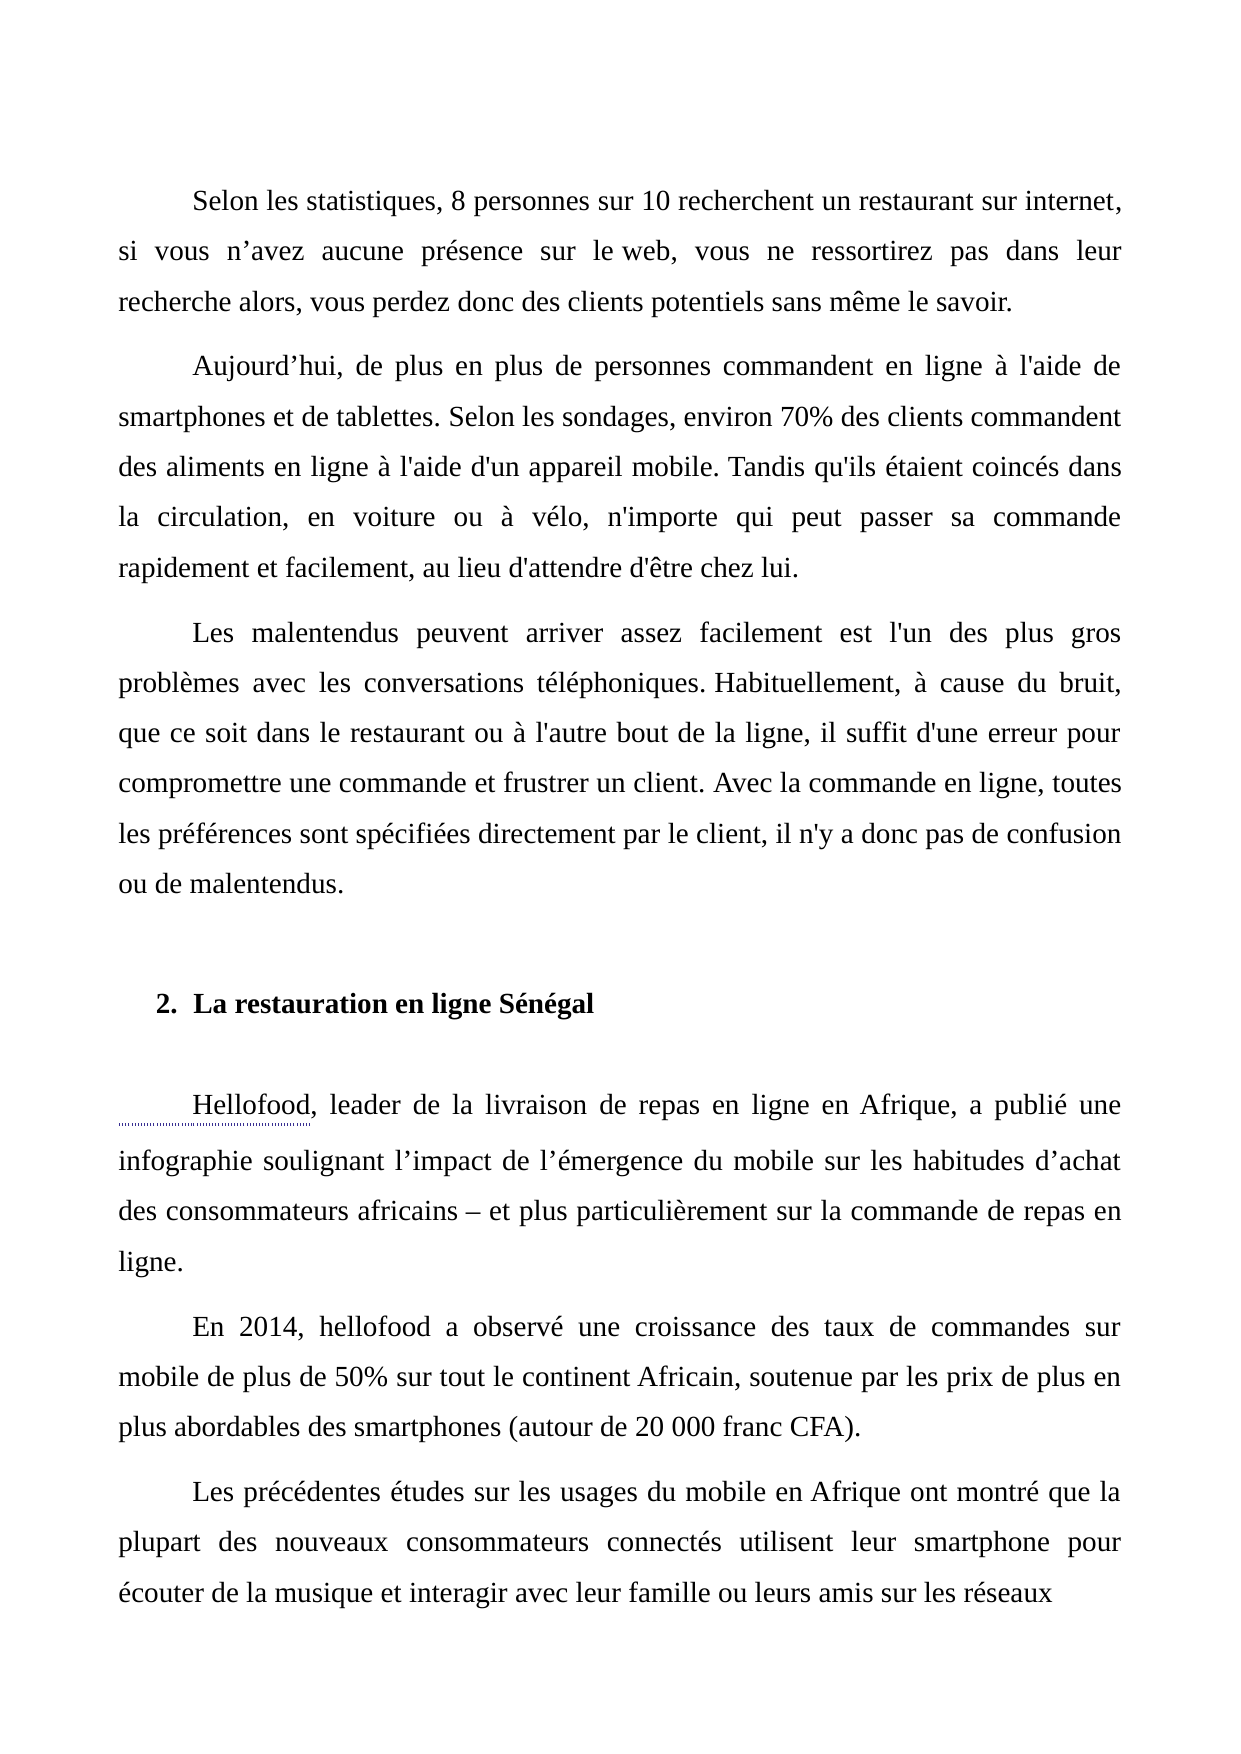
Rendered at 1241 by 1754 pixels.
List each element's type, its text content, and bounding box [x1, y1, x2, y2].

text Aujourd’hui, de plus en plus de personnes commandent en ligne à l'aide de smartphones et de tablettes. Selon les sondages, environ 70% des clients commandent des aliments en ligne à l'aide d'un appareil mobile. Tandis qu'ils étaient coincés dans la circulation, en voiture ou à vélo, n'importe qui peut passer sa commande rapidement et facilement, au lieu d'attendre d'être chez lui. [118, 348, 1122, 583]
text Selon les statistiques, 8 personnes sur 10 recherchent un restaurant sur internet, si vous n’avez aucune présence sur le web, vous ne ressortirez pas dans leur recherche alors, vous perdez donc des clients potentiels sans même le savoir. [118, 183, 1122, 317]
text Les précédentes études sur les usages du mobile en Afrique ont montré que la plupart des nouveaux consommateurs connectés utilisent leur smartphone pour écouter de la musique et interagir avec leur famille ou leurs amis sur les réseaux [118, 1474, 1122, 1608]
list La restauration en ligne Sénégal [156, 986, 1122, 1020]
text Hellofood, leader de la livraison de repas en ligne en Afrique, a publié une infographie soulignant l’impact de l’émergence du mobile sur les habitudes d’achat des consommateurs africains – et plus particulièrement sur la commande de repas en ligne. [118, 1087, 1122, 1277]
text En 2014, hellofood a observé une croissance des taux de commandes sur mobile de plus de 50% sur tout le continent Africain, soutenue par les prix de plus en plus abordables des smartphones (autour de 20 000 franc CFA). [118, 1309, 1122, 1443]
text Les malentendus peuvent arriver assez facilement est l'un des plus gros problèmes avec les conversations téléphoniques. Habituellement, à cause du bruit, que ce soit dans le restaurant ou à l'autre bout de la ligne, il suffit d'une erreur pour compromettre une commande et frustrer un client. Avec la commande en ligne, toutes les préférences sont spécifiées directement par le client, il n'y a donc pas de confusion ou de malentendus. [118, 615, 1122, 900]
